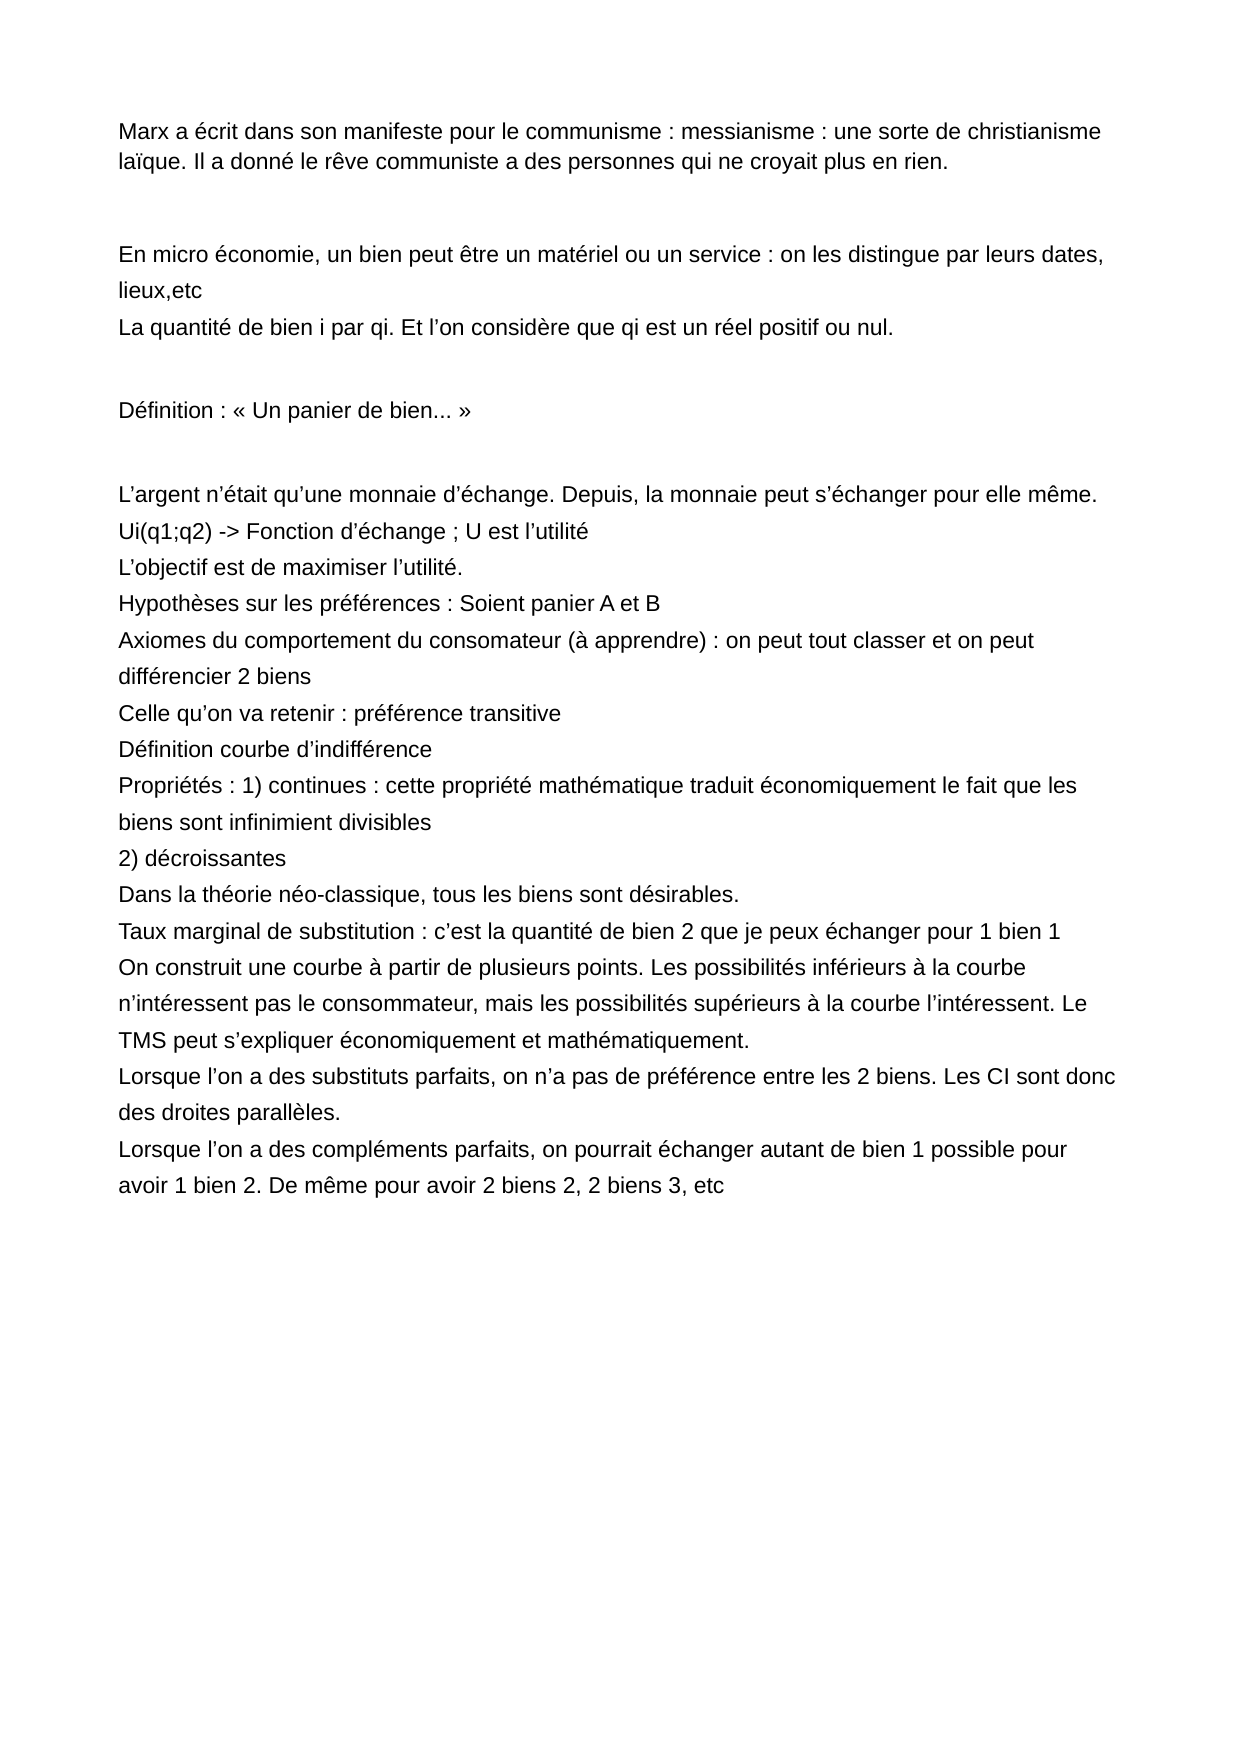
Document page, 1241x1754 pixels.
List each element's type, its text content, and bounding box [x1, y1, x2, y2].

text Marx a écrit dans son manifeste pour le communisme : messianisme : une sorte de christianisme laïque. Il a donné le rêve communiste a des personnes qui ne croyait plus en rien. [118, 118, 1122, 175]
text Propriétés : 1) continues : cette propriété mathématique traduit économiquement le fait que les biens sont infinimient divisibles [118, 772, 1122, 835]
text L’objectif est de maximiser l’utilité. [118, 554, 1122, 580]
text Ui(q1;q2) -> Fonction d’échange ; U est l’utilité [118, 518, 1122, 544]
text Taux marginal de substitution : c’est la quantité de bien 2 que je peux échanger pour 1 bien 1 [118, 918, 1122, 944]
text Dans la théorie néo-classique, tous les biens sont désirables. [118, 881, 1122, 908]
text L’argent n’était qu’une monnaie d’échange. Depuis, la monnaie peut s’échanger pour elle même. [118, 481, 1122, 508]
text Lorsque l’on a des substituts parfaits, on n’a pas de préférence entre les 2 biens. Les CI sont donc des droites parallèles. [118, 1063, 1122, 1126]
text Hypothèses sur les préférences : Soient panier A et B [118, 590, 1122, 617]
text La quantité de bien i par qi. Et l’on considère que qi est un réel positif ou nul. [118, 313, 1122, 340]
text Définition courbe d’indifférence [118, 736, 1122, 762]
text Lorsque l’on a des compléments parfaits, on pourrait échanger autant de bien 1 possible pour avoir 1 bien 2. De même pour avoir 2 biens 2, 2 biens 3, etc [118, 1136, 1122, 1198]
text Axiomes du comportement du consomateur (à apprendre) : on peut tout classer et on peut différencier 2 biens [118, 627, 1122, 689]
text 2) décroissantes [118, 845, 1122, 871]
text Celle qu’on va retenir : préférence transitive [118, 699, 1122, 726]
text On construit une courbe à partir de plusieurs points. Les possibilités inférieurs à la courbe n’intéressent pas le consommateur, mais les possibilités supérieurs à la courbe l’intéressent. Le TMS peut s’expliquer économiquement et mathématiquement. [118, 954, 1122, 1053]
text Définition : « Un panier de bien... » [118, 397, 1122, 424]
text En micro économie, un bien peut être un matériel ou un service : on les distingue par leurs dates, lieux,etc [118, 241, 1122, 303]
